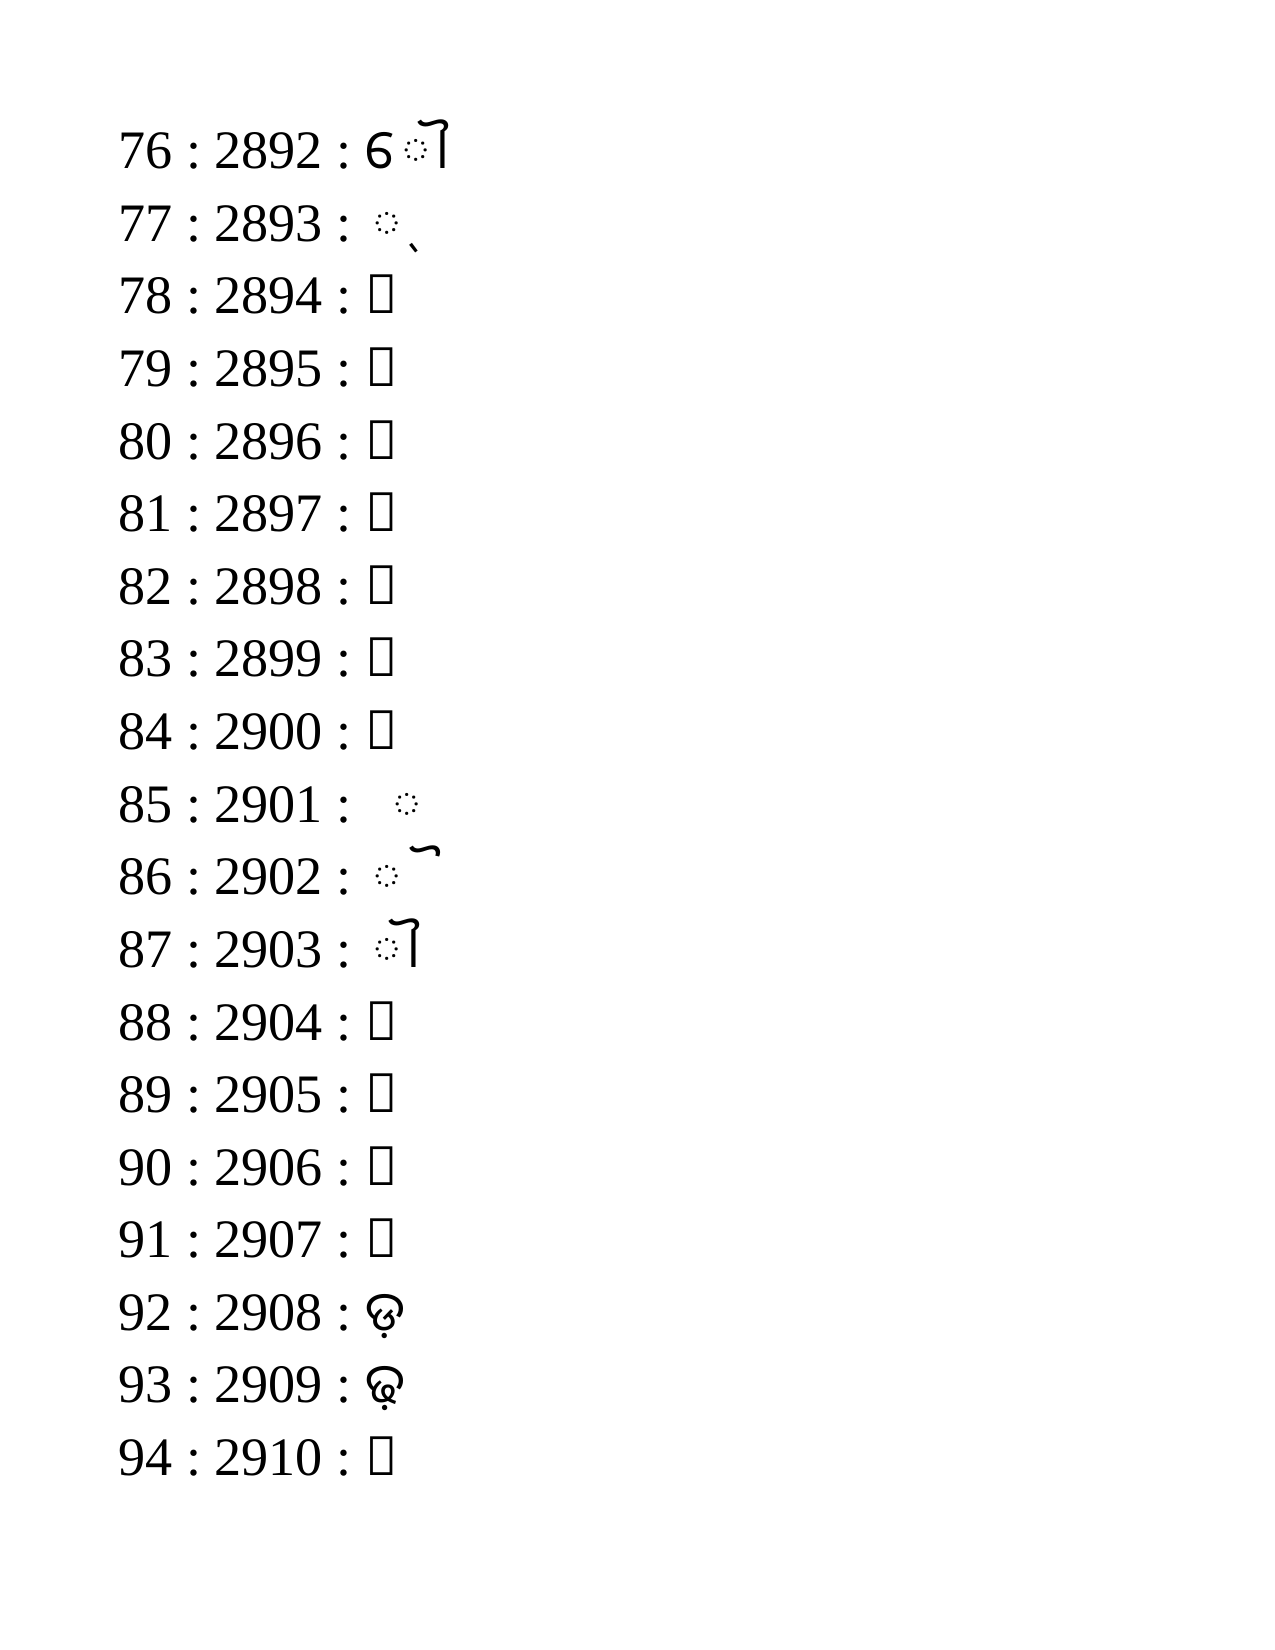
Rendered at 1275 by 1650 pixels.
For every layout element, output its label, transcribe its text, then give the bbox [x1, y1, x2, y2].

text 81 : 2897 : ୑ [118, 481, 1157, 554]
text 80 : 2896 : ୐ [118, 408, 1157, 481]
text 87 : 2903 : ୗ [118, 917, 1157, 989]
text 78 : 2894 : ୎ [118, 263, 1157, 336]
text 83 : 2899 : ୓ [118, 626, 1157, 699]
text 94 : 2910 : ୞ [118, 1425, 1157, 1498]
text 76 : 2892 : ୌ [118, 118, 1157, 191]
text 84 : 2900 : ୔ [118, 699, 1157, 772]
text 89 : 2905 : ୙ [118, 1062, 1157, 1134]
text 93 : 2909 : ଢ଼ [118, 1352, 1157, 1425]
text 85 : 2901 : ୕ [118, 772, 1157, 844]
text 90 : 2906 : ୚ [118, 1134, 1157, 1207]
text 77 : 2893 : ୍ [118, 191, 1157, 263]
text 86 : 2902 : ୖ [118, 844, 1157, 917]
text 91 : 2907 : ୛ [118, 1207, 1157, 1280]
text 92 : 2908 : ଡ଼ [118, 1280, 1157, 1352]
text 79 : 2895 : ୏ [118, 336, 1157, 408]
text 88 : 2904 : ୘ [118, 989, 1157, 1062]
text 82 : 2898 : ୒ [118, 554, 1157, 626]
